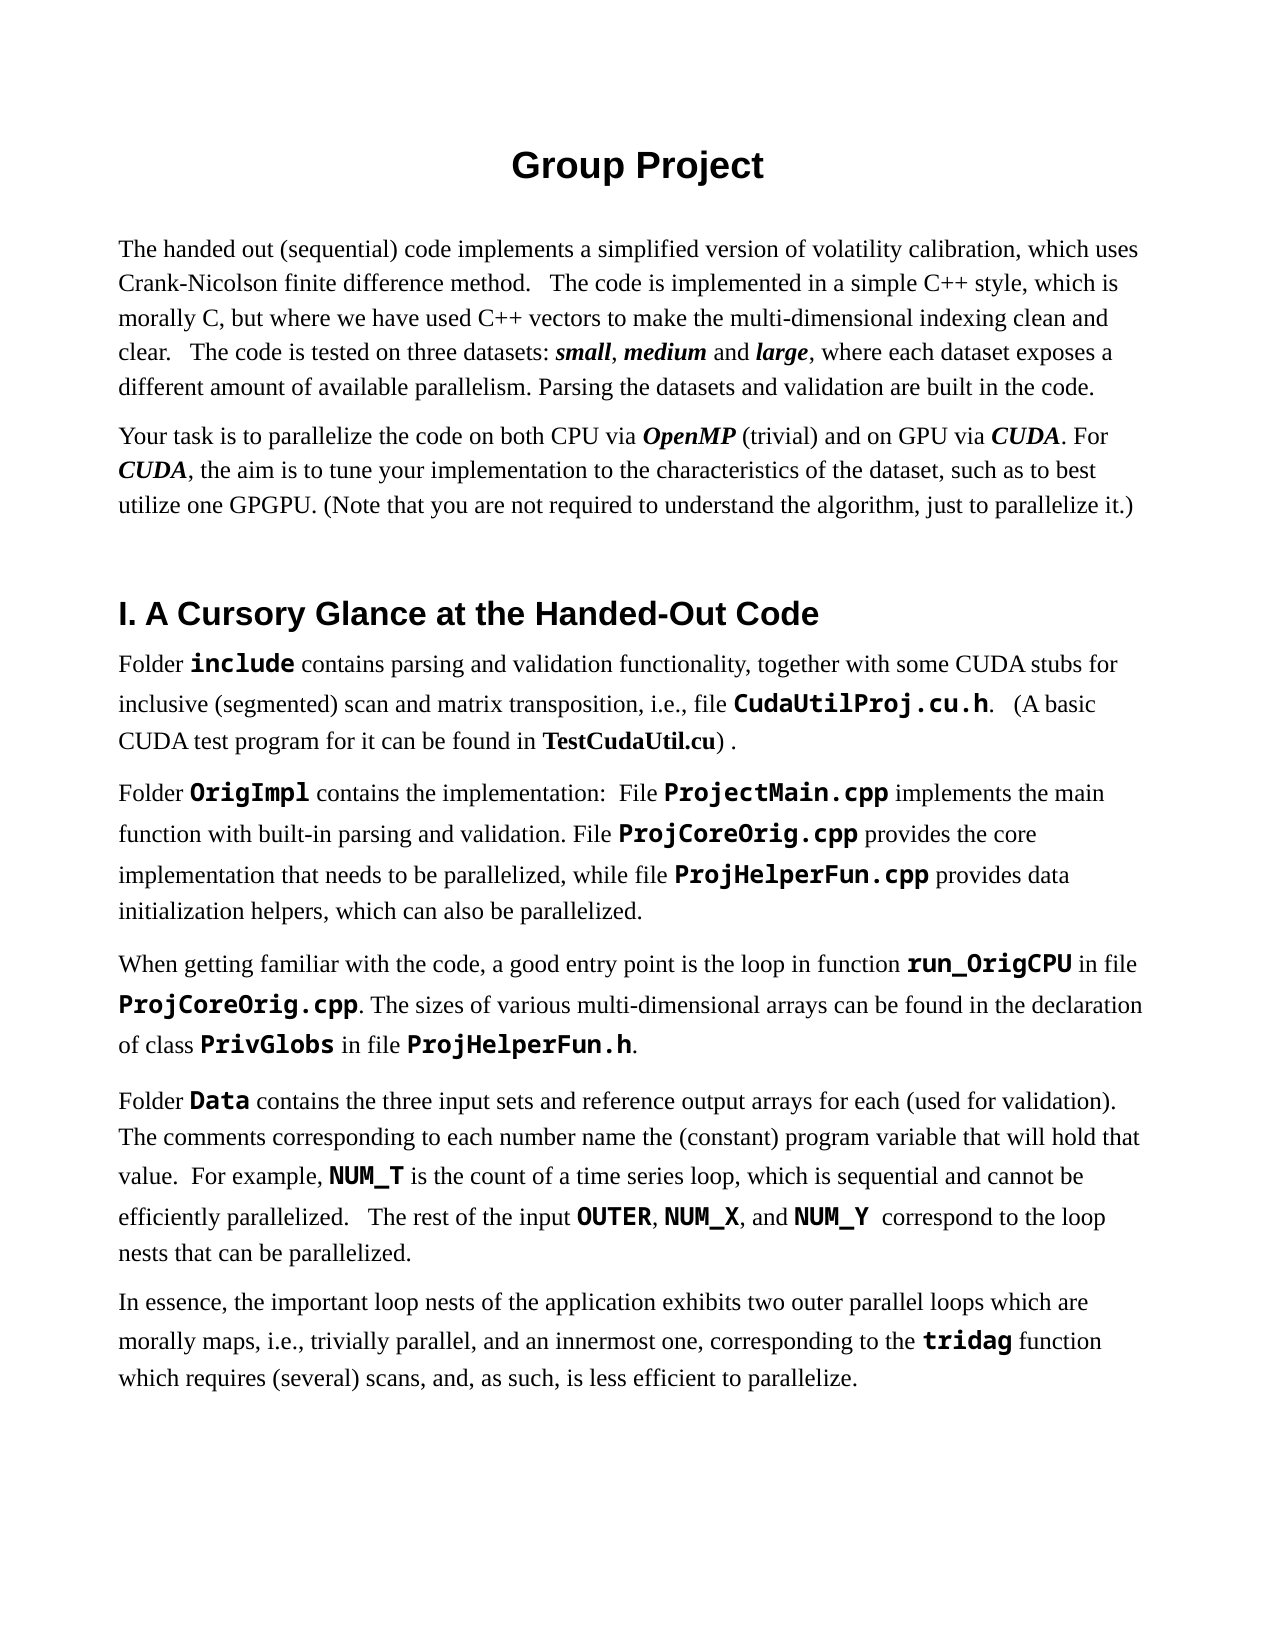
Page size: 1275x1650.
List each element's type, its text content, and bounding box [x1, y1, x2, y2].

text In essence, the important loop nests of the application exhibits two outer parallel loops which are morally maps, i.e., trivially parallel, and an innermost one, corresponding to the tridag function which requires (several) scans, and, as such, is less efficient to parallelize. [118, 1287, 1157, 1392]
text Folder include contains parsing and validation functionality, together with some CUDA stubs for inclusive (segmented) scan and matrix transposition, i.e., file CudaUtilProj.cu.h. (A basic CUDA test program for it can be found in TestCudaUtil.cu) . [118, 645, 1157, 754]
text The handed out (sequential) code implements a simplified version of volatility calibration, which uses Crank-Nicolson finite difference method. The code is implemented in a simple C++ style, which is morally C, but where we have used C++ vectors to make the multi-dimensional indexing clean and clear. The code is tested on three datasets: small, medium and large, where each dataset exposes a different amount of available parallelism. Parsing the datasets and validation are built in the code. [118, 199, 1157, 400]
text When getting familiar with the code, a good entry point is the loop in function run_OrigCPU in file ProjCoreOrig.cpp. The sizes of various multi-dimensional arrays can be found in the declaration of class PrivGlobs in file ProjHelperFun.h. [118, 945, 1157, 1061]
text Folder OrigImpl contains the implementation: File ProjectMain.cpp implements the main function with built-in parsing and validation. File ProjCoreOrig.cpp provides the core implementation that needs to be parallelized, while file ProjHelperFun.cpp provides data initialization helpers, which can also be parallelized. [118, 775, 1157, 925]
text Your task is to parallelize the code on both CPU via OpenMP (trivial) and on GPU via CUDA. For CUDA, the aim is to tune your implementation to the characteristics of the dataset, such as to best utilize one GPGPU. (Note that you are not required to understand the algorithm, just to parallelize it.) [118, 421, 1157, 518]
subtitle Group Project [118, 143, 1157, 187]
subtitle I. A Cursory Glance at the Handed-Out Code [118, 594, 1157, 633]
text Folder Data contains the three input sets and reference output arrays for each (used for validation). The comments corresponding to each number name the (constant) program variable that will hold that value. For example, NUM_T is the count of a time series loop, which is sequential and cannot be efficiently parallelized. The rest of the input OUTER, NUM_X, and NUM_Y correspond to the loop nests that can be parallelized. [118, 1082, 1157, 1267]
